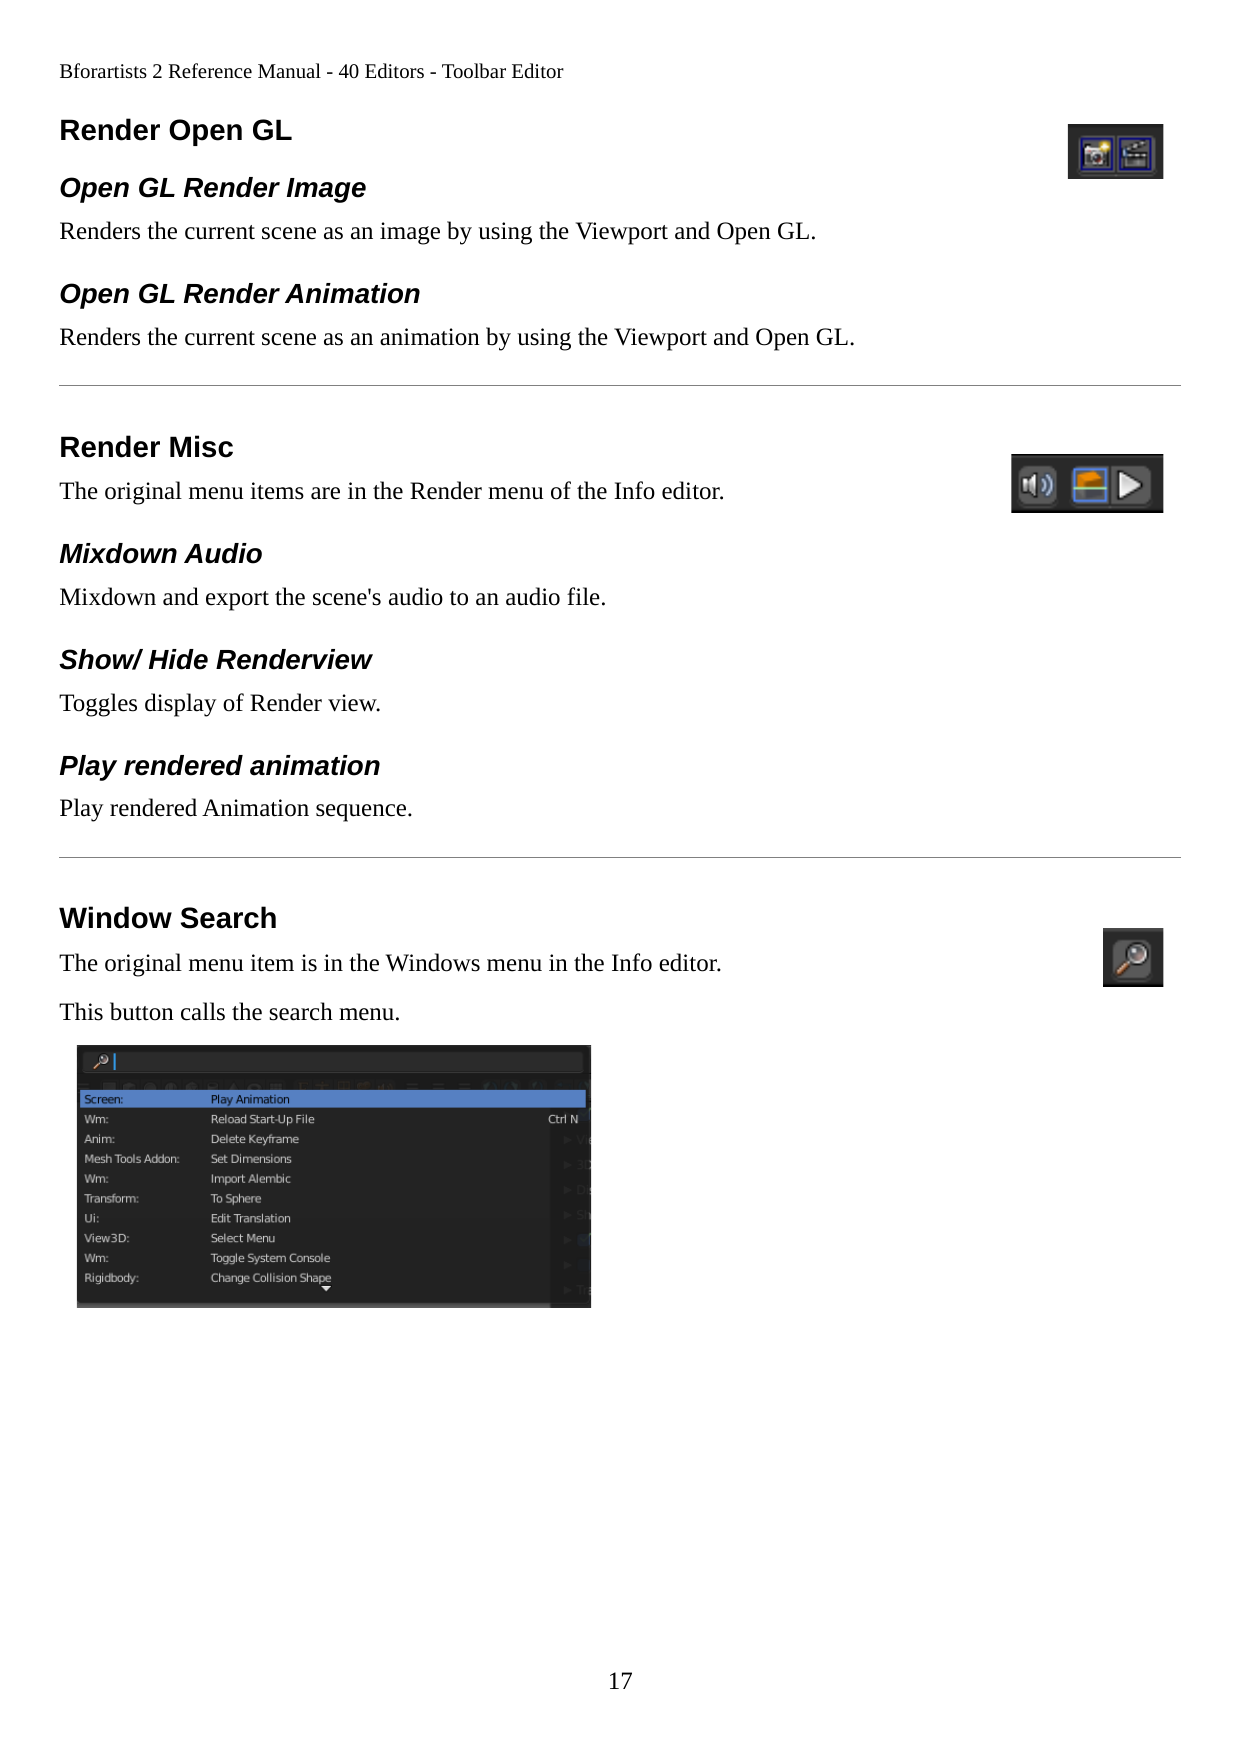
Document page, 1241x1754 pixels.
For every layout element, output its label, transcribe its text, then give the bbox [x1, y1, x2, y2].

text The original menu items are in the Render menu of the Info editor. [59, 476, 1011, 504]
subtitle Show/ Hide Renderview [59, 643, 1181, 675]
picture [76, 1045, 592, 1308]
subtitle Render Open GL [59, 113, 1181, 146]
text Toggles display of Render view. [59, 688, 1181, 716]
text This button calls the search menu. [59, 997, 1181, 1025]
text Renders the current scene as an animation by using the Viewport and Open GL. [59, 322, 1181, 350]
picture [1011, 454, 1164, 513]
subtitle Play rendered animation [59, 749, 1181, 781]
subtitle Mixdown Audio [59, 537, 1181, 569]
text Play rendered Animation sequence. [59, 793, 1181, 822]
subtitle Open GL Render Animation [59, 277, 1181, 309]
picture [1103, 928, 1164, 987]
subtitle Render Misc [59, 429, 1181, 463]
text Renders the current scene as an image by using the Viewport and Open GL. [59, 216, 1181, 244]
subtitle Open GL Render Image [59, 171, 1181, 203]
picture [1067, 124, 1164, 179]
text The original menu item is in the Windows menu in the Info editor. [59, 948, 1103, 976]
subtitle Window Search [59, 901, 1181, 935]
text Mixdown and export the scene's audio to an audio file. [59, 582, 1181, 610]
